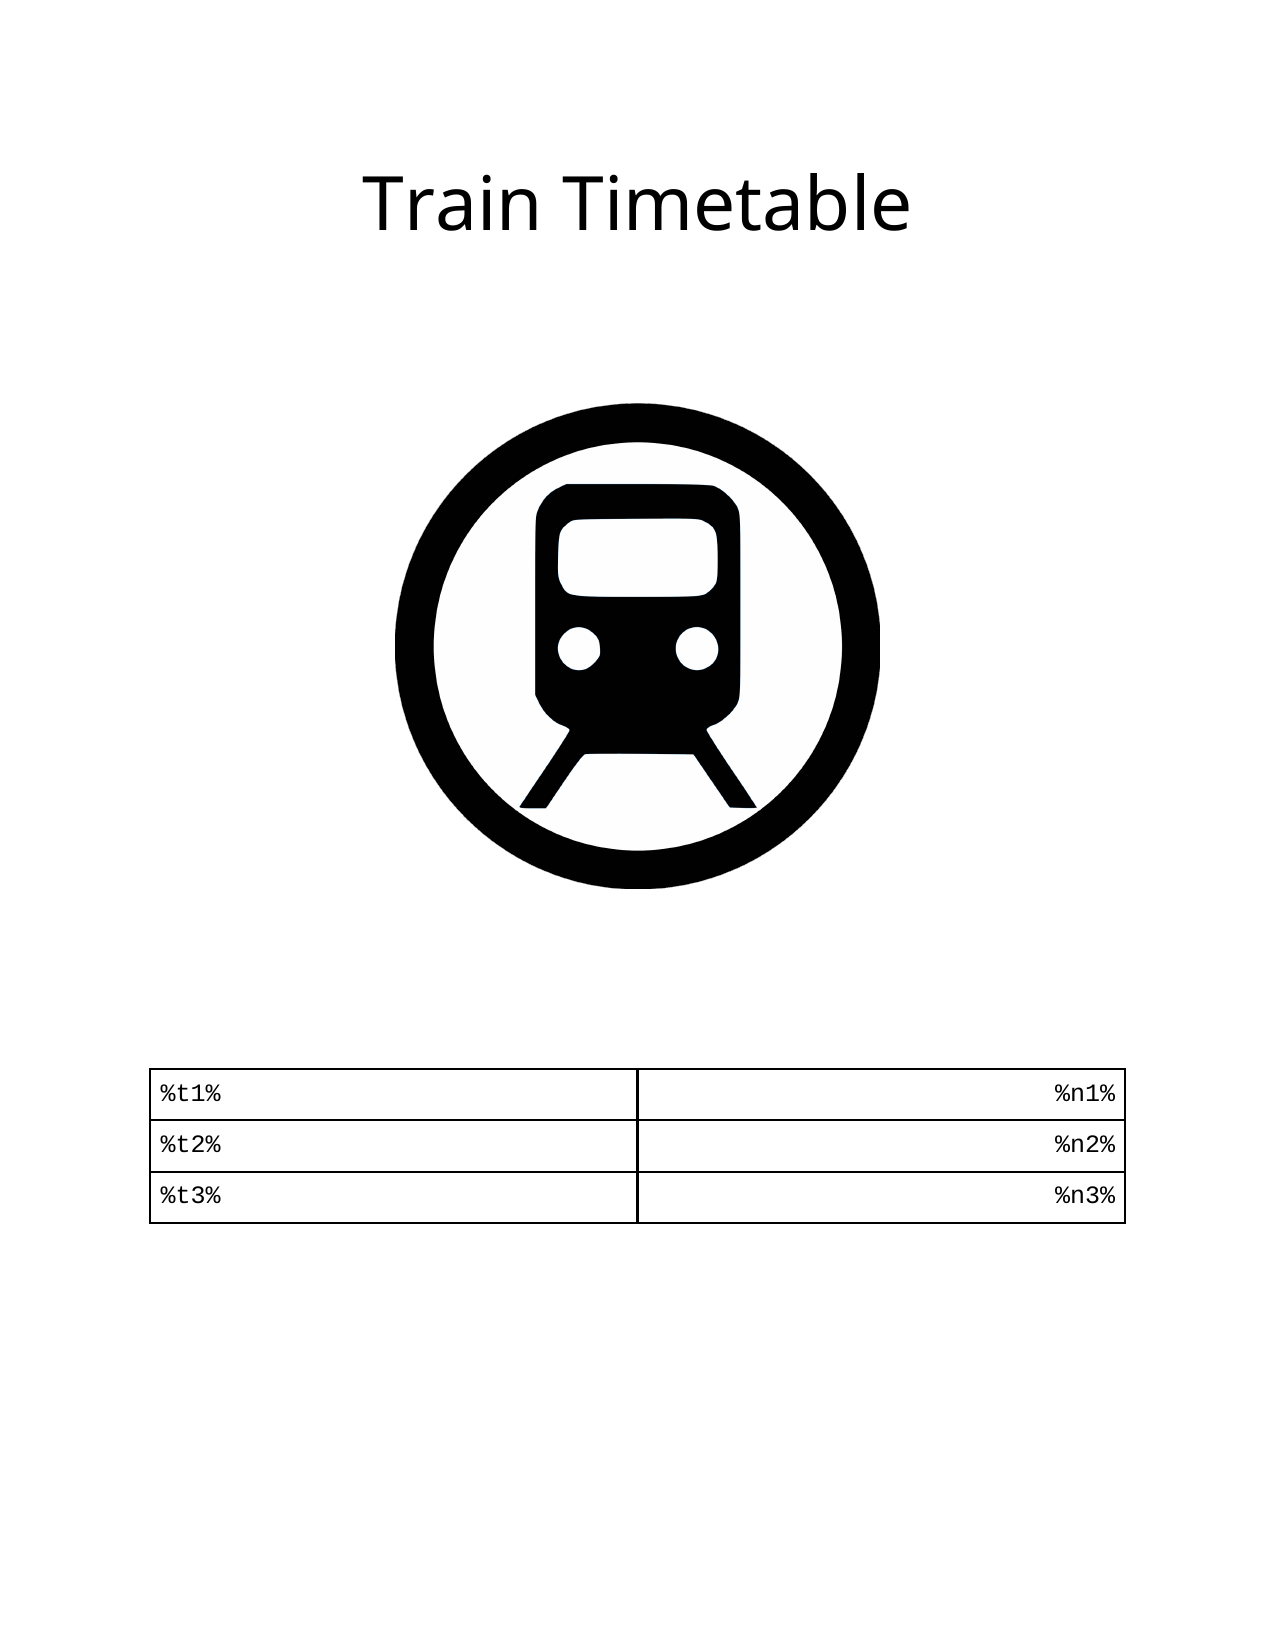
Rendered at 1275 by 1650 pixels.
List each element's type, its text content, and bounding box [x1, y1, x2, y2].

text Train Timetable [150, 150, 1125, 252]
table_cell %t2% [151, 1121, 636, 1171]
table_header %n1% [639, 1070, 1124, 1119]
table_cell %n2% [639, 1121, 1124, 1171]
picture [395, 403, 880, 889]
table_header %t1% [151, 1070, 636, 1119]
table_cell %n3% [639, 1173, 1124, 1222]
table_cell %t3% [151, 1173, 636, 1222]
